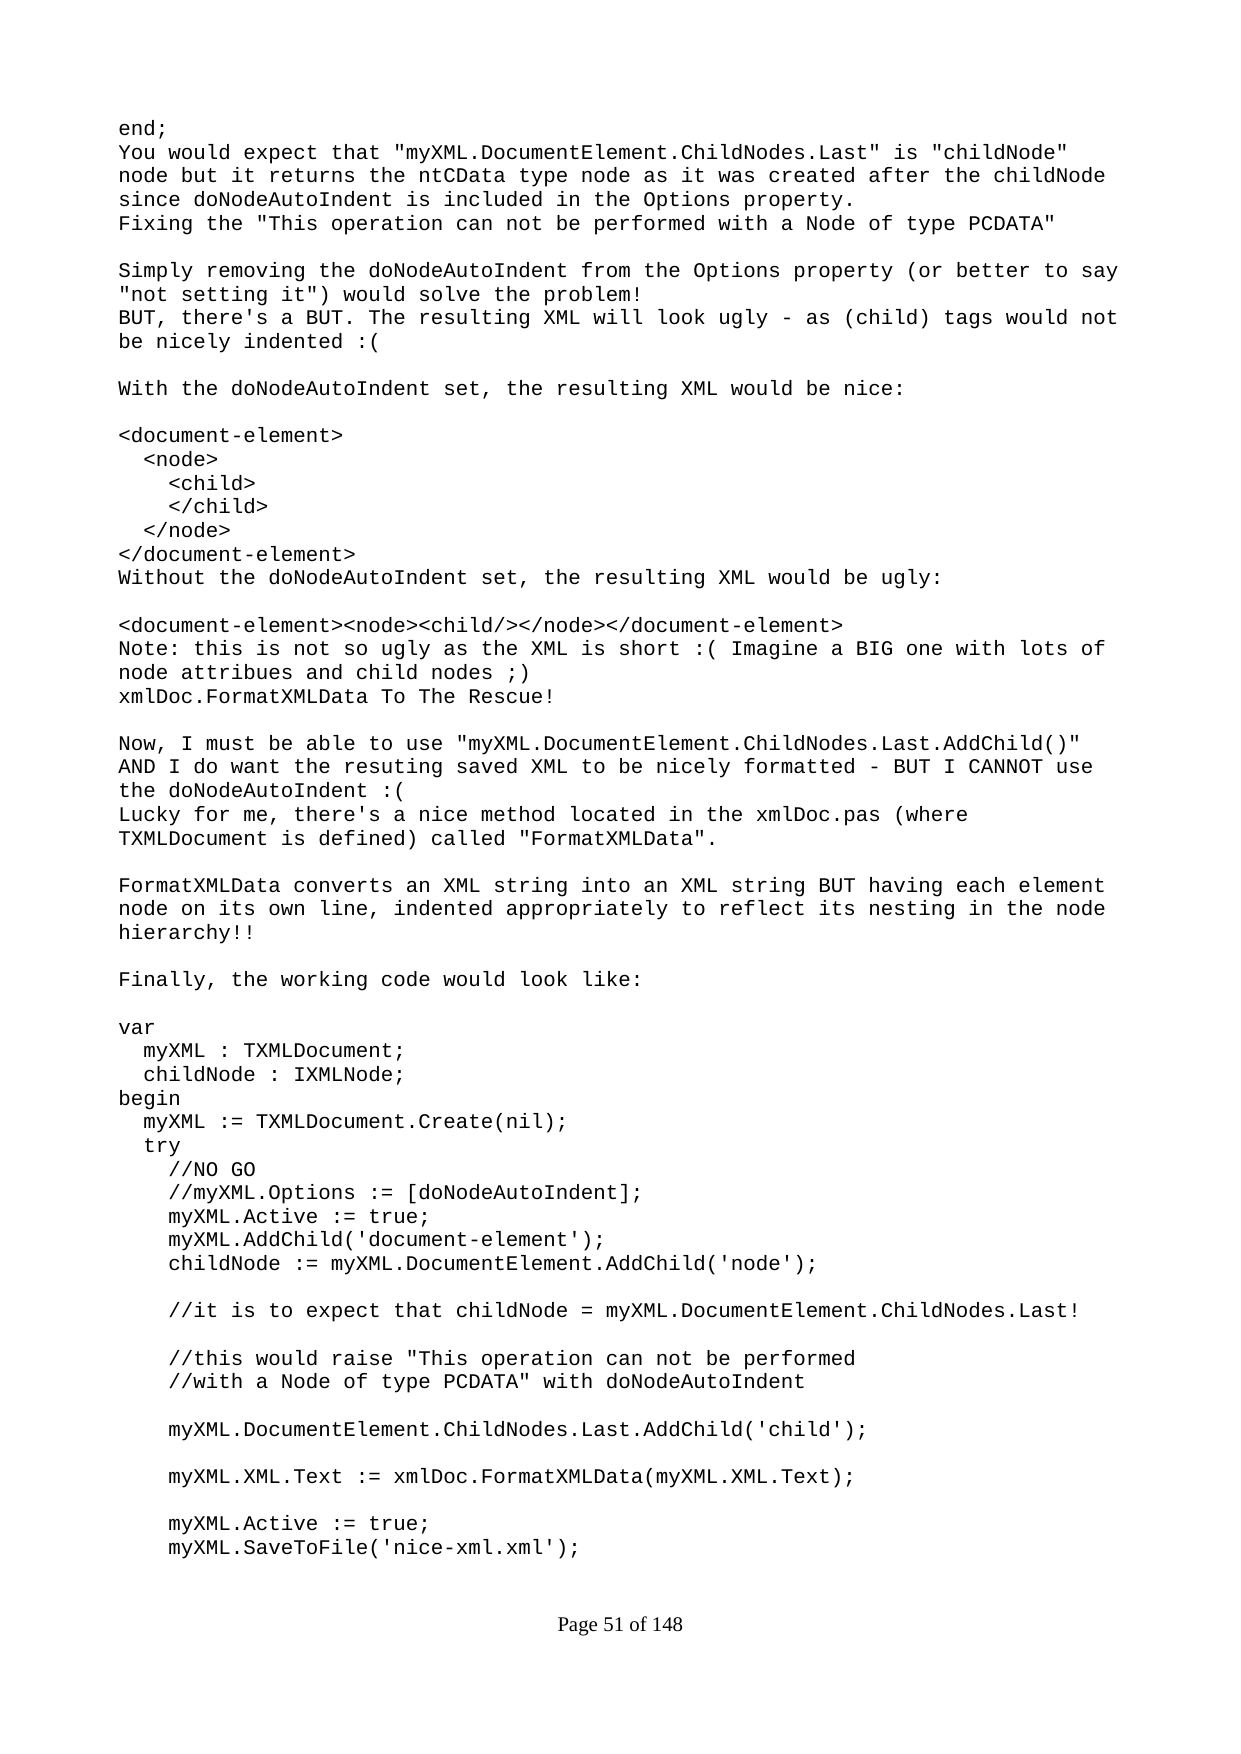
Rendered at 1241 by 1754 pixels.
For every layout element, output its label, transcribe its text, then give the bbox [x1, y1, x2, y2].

text childNode := myXML.DocumentElement.AddChild('node'); [118, 1253, 1122, 1277]
text end; [118, 118, 1122, 142]
text You would expect that "myXML.DocumentElement.ChildNodes.Last" is "childNode" node but it returns the ntCData type node as it was created after the childNode since doNodeAutoIndent is included in the Options property. [118, 142, 1122, 213]
text </child> [118, 496, 1122, 520]
text </node> [118, 520, 1122, 544]
text <node> [118, 449, 1122, 473]
text myXML.DocumentElement.ChildNodes.Last.AddChild('child'); [118, 1419, 1122, 1442]
text With the doNodeAutoIndent set, the resulting XML would be nice: [118, 378, 1122, 402]
text myXML.AddChild('document-element'); [118, 1229, 1122, 1253]
text myXML := TXMLDocument.Create(nil); [118, 1111, 1122, 1135]
text Now, I must be able to use "myXML.DocumentElement.ChildNodes.Last.AddChild()" AND I do want the resuting saved XML to be nicely formatted - BUT I CANNOT use the doNodeAutoIndent :( [118, 733, 1122, 804]
text Finally, the working code would look like: [118, 969, 1122, 993]
text Note: this is not so ugly as the XML is short :( Imagine a BIG one with lots of node attribues and child nodes ;) [118, 638, 1122, 686]
text childNode : IXMLNode; [118, 1064, 1122, 1088]
text Simply removing the doNodeAutoIndent from the Options property (or better to say "not setting it") would solve the problem! [118, 260, 1122, 307]
text Without the doNodeAutoIndent set, the resulting XML would be ugly: [118, 567, 1122, 591]
text Fixing the "This operation can not be performed with a Node of type PCDATA" [118, 213, 1122, 236]
text begin [118, 1088, 1122, 1111]
text //myXML.Options := [doNodeAutoIndent]; [118, 1182, 1122, 1206]
text //NO GO [118, 1158, 1122, 1182]
text myXML.SaveToFile('nice-xml.xml'); [118, 1537, 1122, 1561]
text myXML.Active := true; [118, 1513, 1122, 1537]
text </document-element> [118, 544, 1122, 567]
text //it is to expect that childNode = myXML.DocumentElement.ChildNodes.Last! [118, 1300, 1122, 1324]
text myXML : TXMLDocument; [118, 1040, 1122, 1064]
text //with a Node of type PCDATA" with doNodeAutoIndent [118, 1371, 1122, 1395]
text Lucky for me, there's a nice method located in the xmlDoc.pas (where TXMLDocument is defined) called "FormatXMLData". [118, 804, 1122, 851]
text FormatXMLData converts an XML string into an XML string BUT having each element node on its own line, indented appropriately to reflect its nesting in the node hierarchy!! [118, 875, 1122, 946]
text try [118, 1135, 1122, 1158]
text BUT, there's a BUT. The resulting XML will look ugly - as (child) tags would not be nicely indented :( [118, 307, 1122, 354]
text <document-element><node><child/></node></document-element> [118, 615, 1122, 638]
text myXML.Active := true; [118, 1206, 1122, 1229]
text //this would raise "This operation can not be performed [118, 1348, 1122, 1371]
text <document-element> [118, 426, 1122, 449]
text var [118, 1017, 1122, 1040]
text <child> [118, 473, 1122, 496]
text myXML.XML.Text := xmlDoc.FormatXMLData(myXML.XML.Text); [118, 1466, 1122, 1489]
text xmlDoc.FormatXMLData To The Rescue! [118, 686, 1122, 709]
